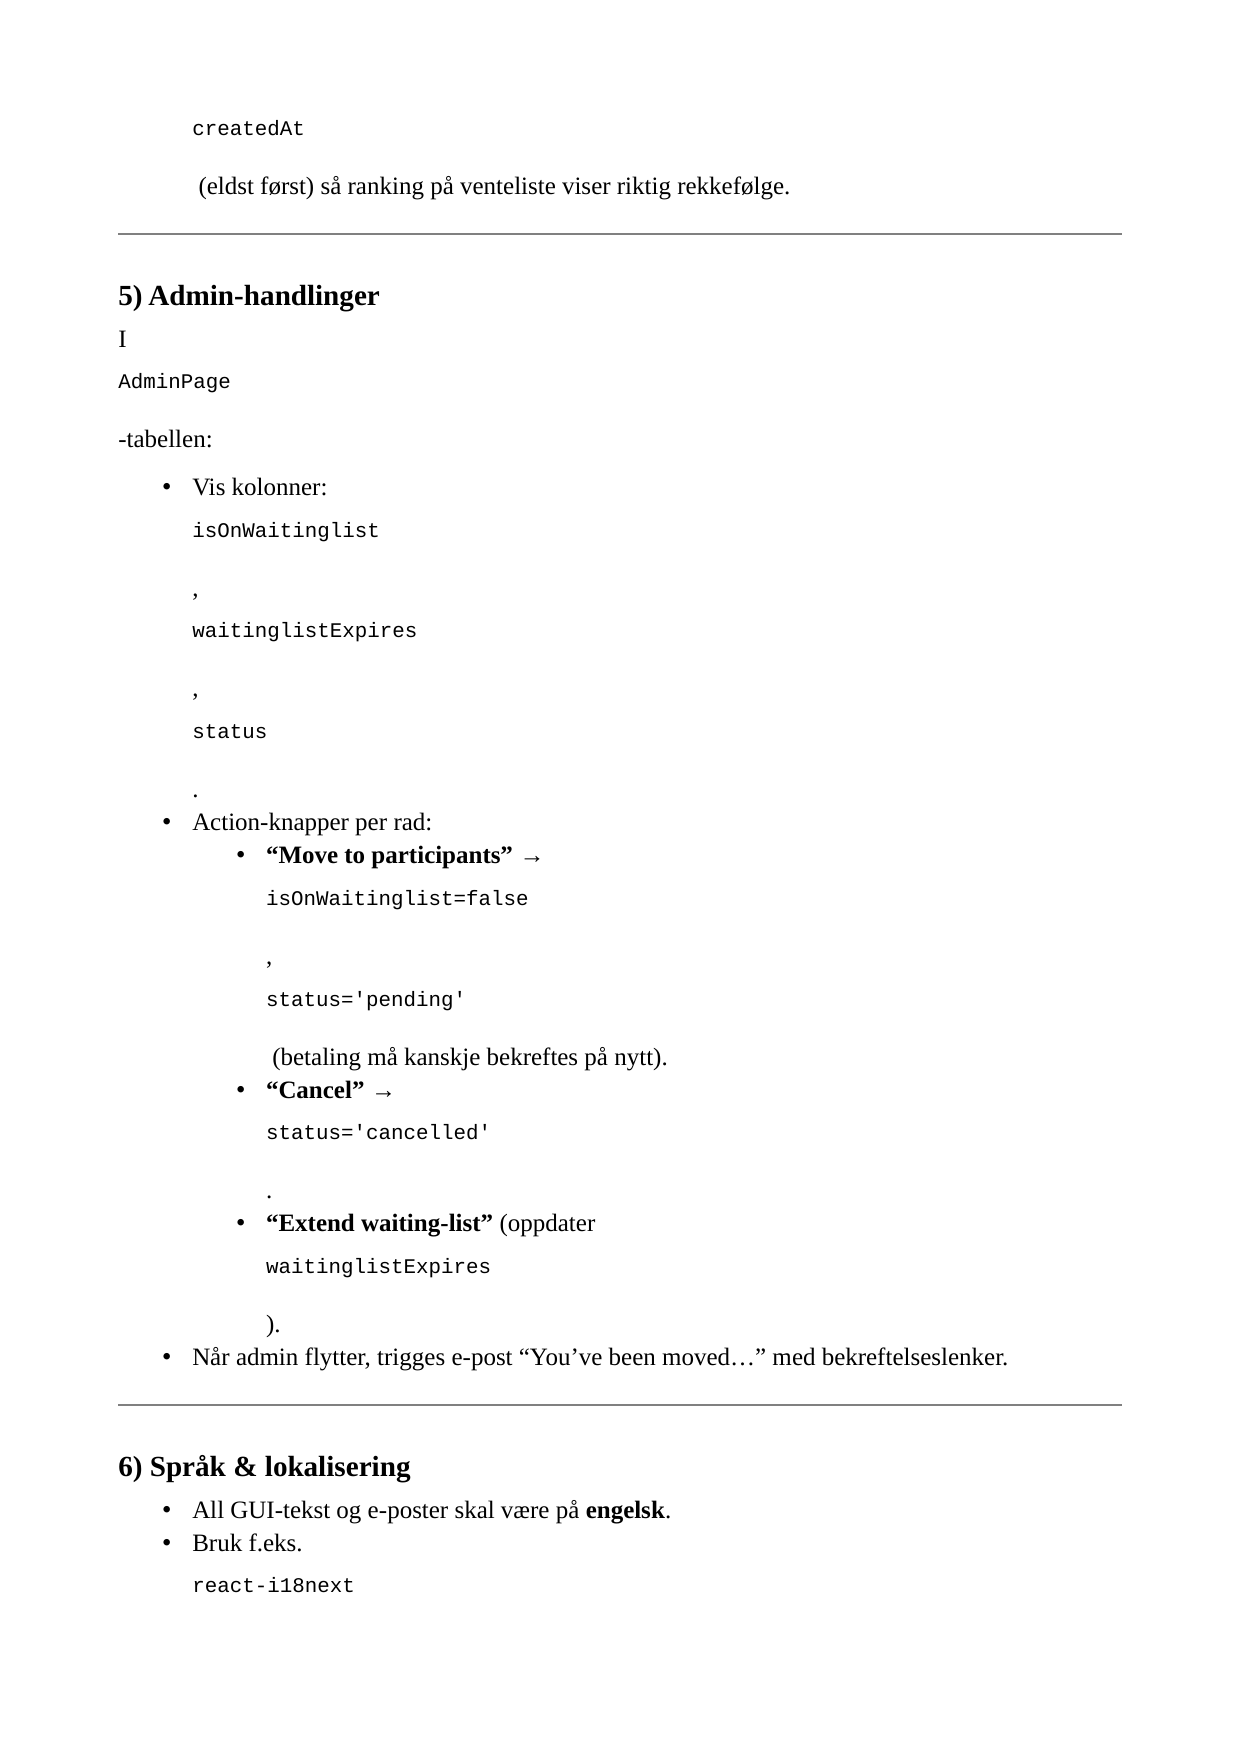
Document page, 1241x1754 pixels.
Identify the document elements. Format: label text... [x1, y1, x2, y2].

list isOnWaitinglist [162, 520, 1122, 543]
list createdAt [162, 118, 1122, 142]
list Vis kolonner: [162, 472, 1122, 501]
list react-i18next [162, 1575, 1122, 1599]
list “Move to participants” → [236, 840, 1122, 869]
list , [162, 673, 1122, 702]
list “Cancel” → [236, 1075, 1122, 1103]
list (betaling må kanskje bekreftes på nytt). [236, 1042, 1122, 1071]
list Bruk f.eks. [162, 1528, 1122, 1557]
list status='pending' [236, 989, 1122, 1012]
list isOnWaitinglist=false [236, 888, 1122, 912]
list status='cancelled' [236, 1122, 1122, 1146]
list “Extend waiting‑list” (oppdater [236, 1208, 1122, 1237]
list waitinglistExpires [162, 620, 1122, 644]
list Action‑knapper per rad: [162, 807, 1122, 836]
text I [118, 324, 1122, 352]
list . [162, 774, 1122, 803]
list , [162, 573, 1122, 602]
list . [236, 1176, 1122, 1204]
list Når admin flytter, trigges e‑post “You’ve been moved…” med bekreftelseslenker. [162, 1342, 1122, 1371]
list All GUI‑tekst og e‑poster skal være på engelsk. [162, 1495, 1122, 1523]
list ). [236, 1309, 1122, 1338]
subtitle 6) Språk & lokalisering [118, 1449, 1122, 1482]
list (eldst først) så ranking på venteliste viser riktig rekkefølge. [162, 171, 1122, 200]
list , [236, 941, 1122, 970]
list status [162, 721, 1122, 745]
subtitle 5) Admin‑handlinger [118, 278, 1122, 311]
list waitinglistExpires [236, 1256, 1122, 1280]
text AdminPage [118, 371, 1122, 395]
text -tabellen: [118, 424, 1122, 453]
